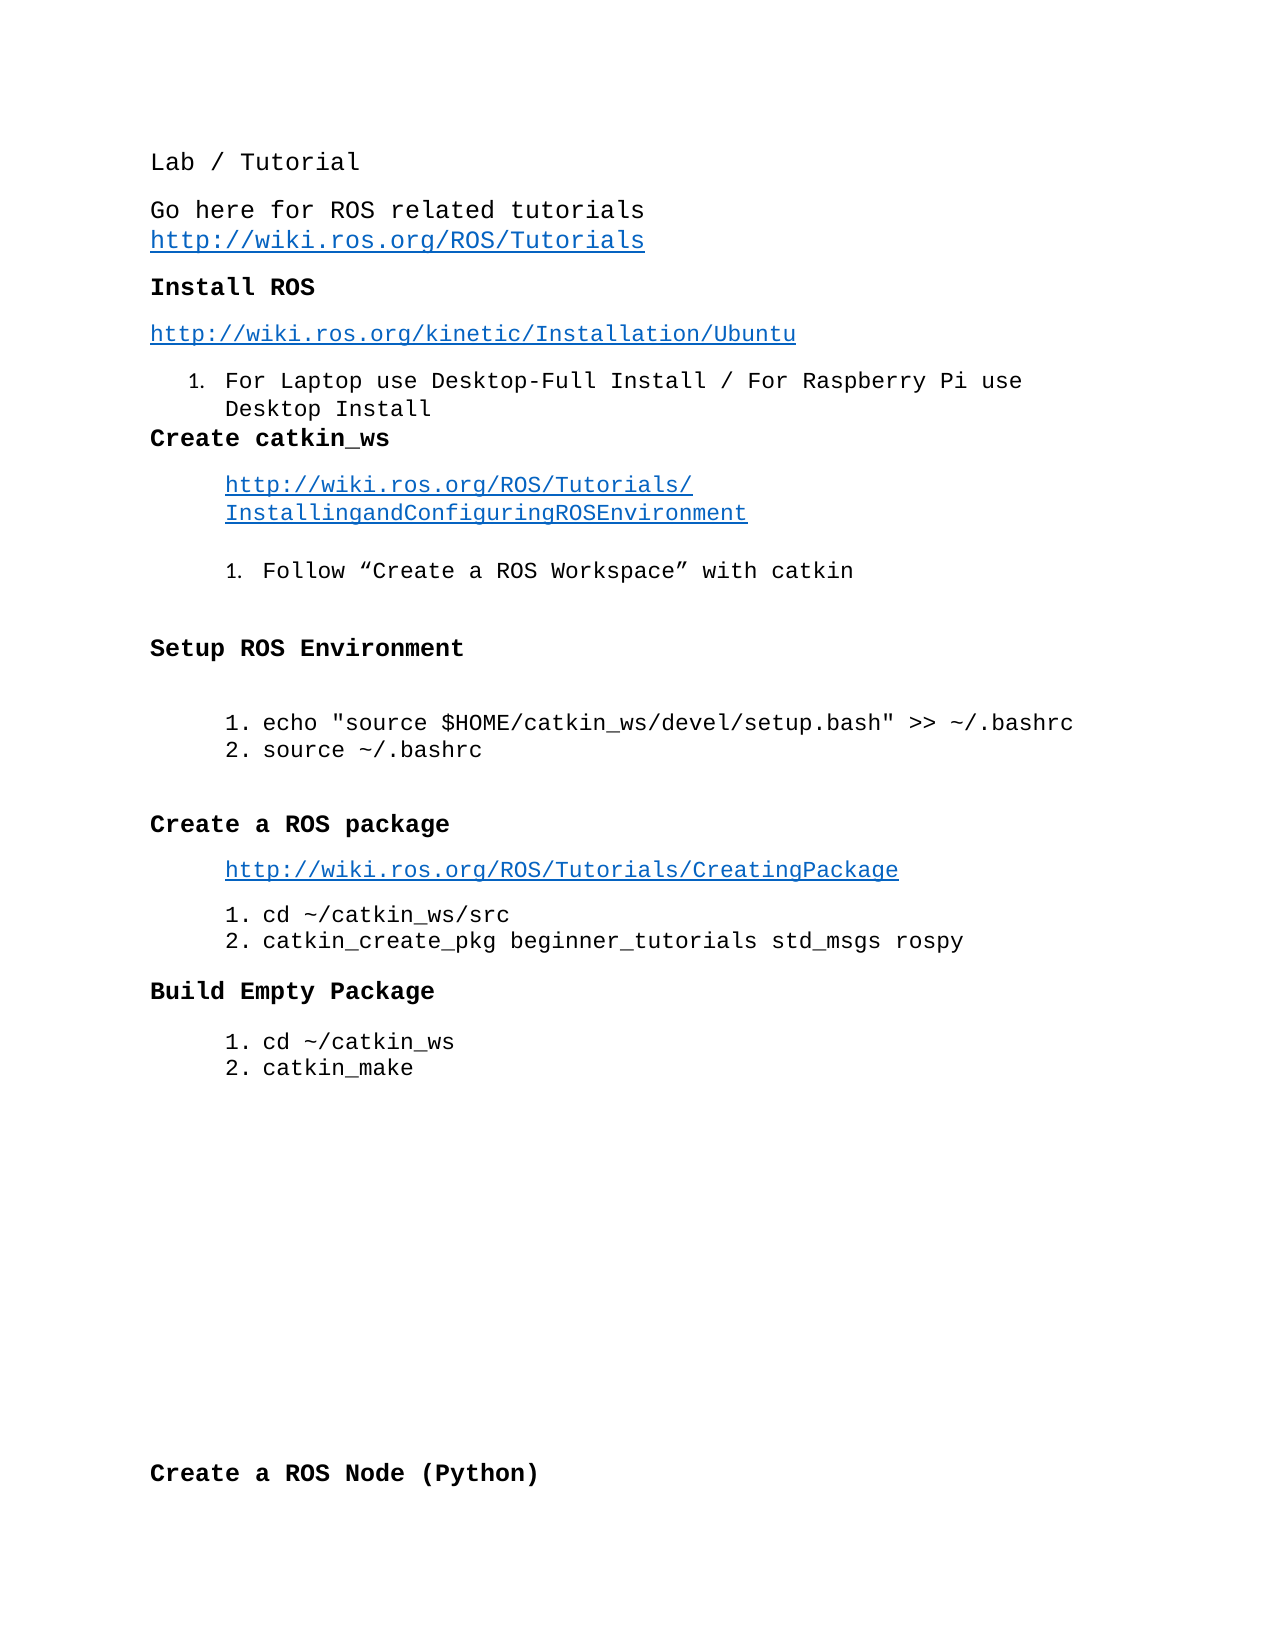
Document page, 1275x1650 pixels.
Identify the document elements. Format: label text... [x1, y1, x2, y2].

text Setup ROS Environment [150, 635, 1125, 664]
text Build Empty Package [150, 978, 1125, 1007]
list echo "source $HOME/catkin_ws/devel/setup.bash" >> ~/.bashrc [225, 711, 1125, 737]
list catkin_create_pkg beginner_tutorials std_msgs rospy [225, 929, 1125, 955]
text Create a ROS package [150, 811, 1125, 839]
text Lab / Tutorial [150, 150, 1125, 178]
text Create catkin_ws [150, 426, 1125, 454]
text http://wiki.ros.org/kinetic/Installation/Ubuntu [150, 322, 1125, 348]
text http://wiki.ros.org/ROS/Tutorials/InstallingandConfiguringROSEnvironment [225, 473, 1125, 527]
list For Laptop use Desktop-Full Install / For Raspberry Pi use Desktop Install [187, 367, 1125, 424]
list Follow “Create a ROS Workspace” with catkin [225, 557, 1125, 586]
list cd ~/catkin_ws/src [225, 903, 1125, 929]
list catkin_make [225, 1056, 1125, 1082]
text Create a ROS Node (Python) [150, 1461, 1125, 1489]
list source ~/.bashrc [225, 739, 1125, 765]
text http://wiki.ros.org/ROS/Tutorials/CreatingPackage [150, 858, 1125, 884]
list cd ~/catkin_ws [225, 1031, 1125, 1056]
text Install ROS [150, 275, 1125, 303]
text Go here for ROS related tutorials http://wiki.ros.org/ROS/Tutorials [150, 197, 1125, 256]
